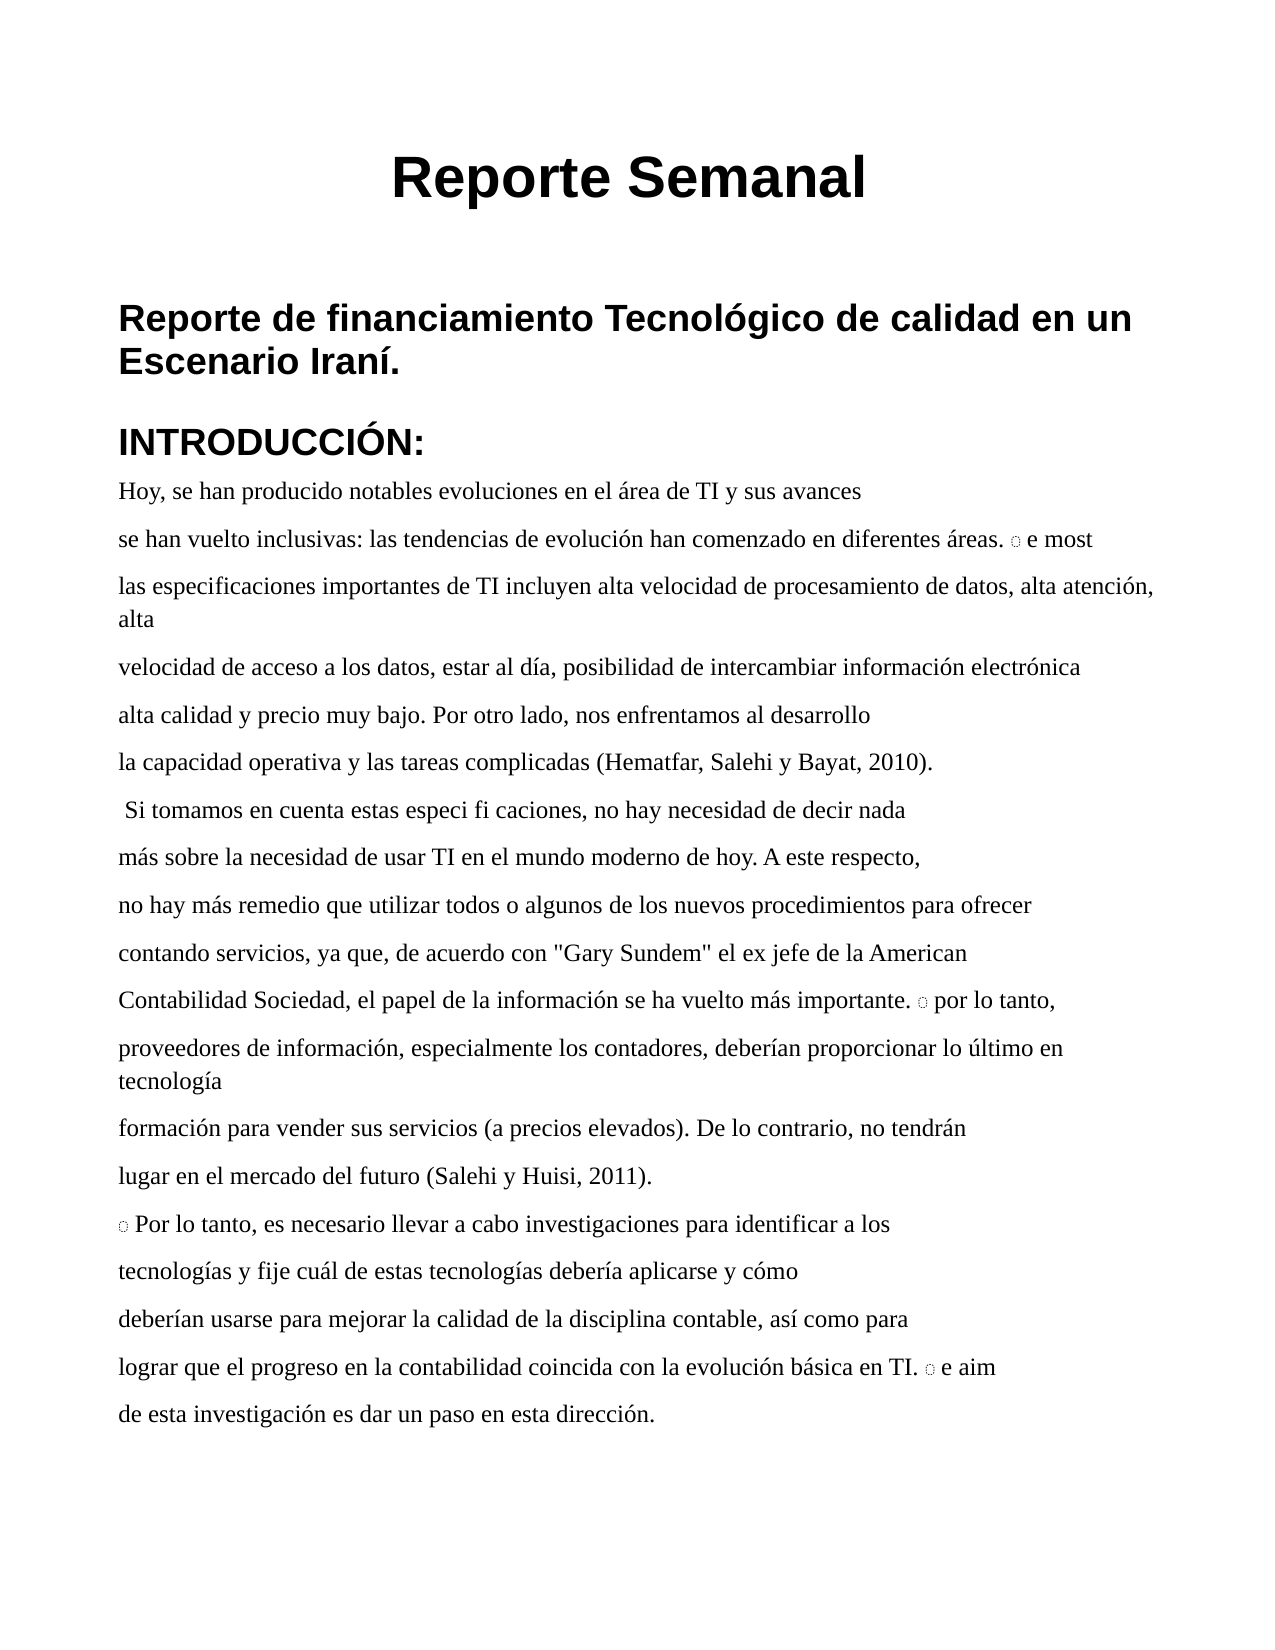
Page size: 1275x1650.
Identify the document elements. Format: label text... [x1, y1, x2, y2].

text tecnologías y fije cuál de estas tecnologías debería aplicarse y cómo [118, 1256, 1157, 1285]
text Contabilidad Sociedad, el papel de la información se ha vuelto más importante.  por lo tanto, [118, 985, 1157, 1014]
text formación para vender sus servicios (a precios elevados). De lo contrario, no tendrán [118, 1113, 1157, 1142]
text de esta investigación es dar un paso en esta dirección. [118, 1399, 1157, 1428]
text  Por lo tanto, es necesario llevar a cabo investigaciones para identificar a los [118, 1209, 1157, 1237]
text alta calidad y precio muy bajo. Por otro lado, nos enfrentamos al desarrollo [118, 700, 1157, 728]
text no hay más remedio que utilizar todos o algunos de los nuevos procedimientos para ofrecer [118, 890, 1157, 919]
text deberían usarse para mejorar la calidad de la disciplina contable, así como para [118, 1304, 1157, 1333]
title Reporte Semanal [118, 143, 1157, 210]
subtitle INTRODUCCIÓN: [118, 420, 1157, 464]
text Hoy, se han producido notables evoluciones en el área de TI y sus avances [118, 476, 1157, 505]
text lugar en el mercado del futuro (Salehi y Huisi, 2011). [118, 1161, 1157, 1190]
text contando servicios, ya que, de acuerdo con "Gary Sundem" el ex jefe de la American [118, 938, 1157, 966]
text se han vuelto inclusivas: las tendencias de evolución han comenzado en diferentes áreas.  e most [118, 524, 1157, 553]
text la capacidad operativa y las tareas complicadas (Hematfar, Salehi y Bayat, 2010). [118, 747, 1157, 776]
text lograr que el progreso en la contabilidad coincida con la evolución básica en TI.  e aim [118, 1352, 1157, 1380]
subtitle Reporte de financiamiento Tecnológico de calidad en un Escenario Iraní. [118, 295, 1157, 383]
text más sobre la necesidad de usar TI en el mundo moderno de hoy. A este respecto, [118, 842, 1157, 871]
text Si tomamos en cuenta estas especi fi caciones, no hay necesidad de decir nada [118, 795, 1157, 824]
text velocidad de acceso a los datos, estar al día, posibilidad de intercambiar información electrónica [118, 652, 1157, 681]
text las especificaciones importantes de TI incluyen alta velocidad de procesamiento de datos, alta atención, alta [118, 571, 1157, 633]
text proveedores de información, especialmente los contadores, deberían proporcionar lo último en tecnología [118, 1033, 1157, 1095]
